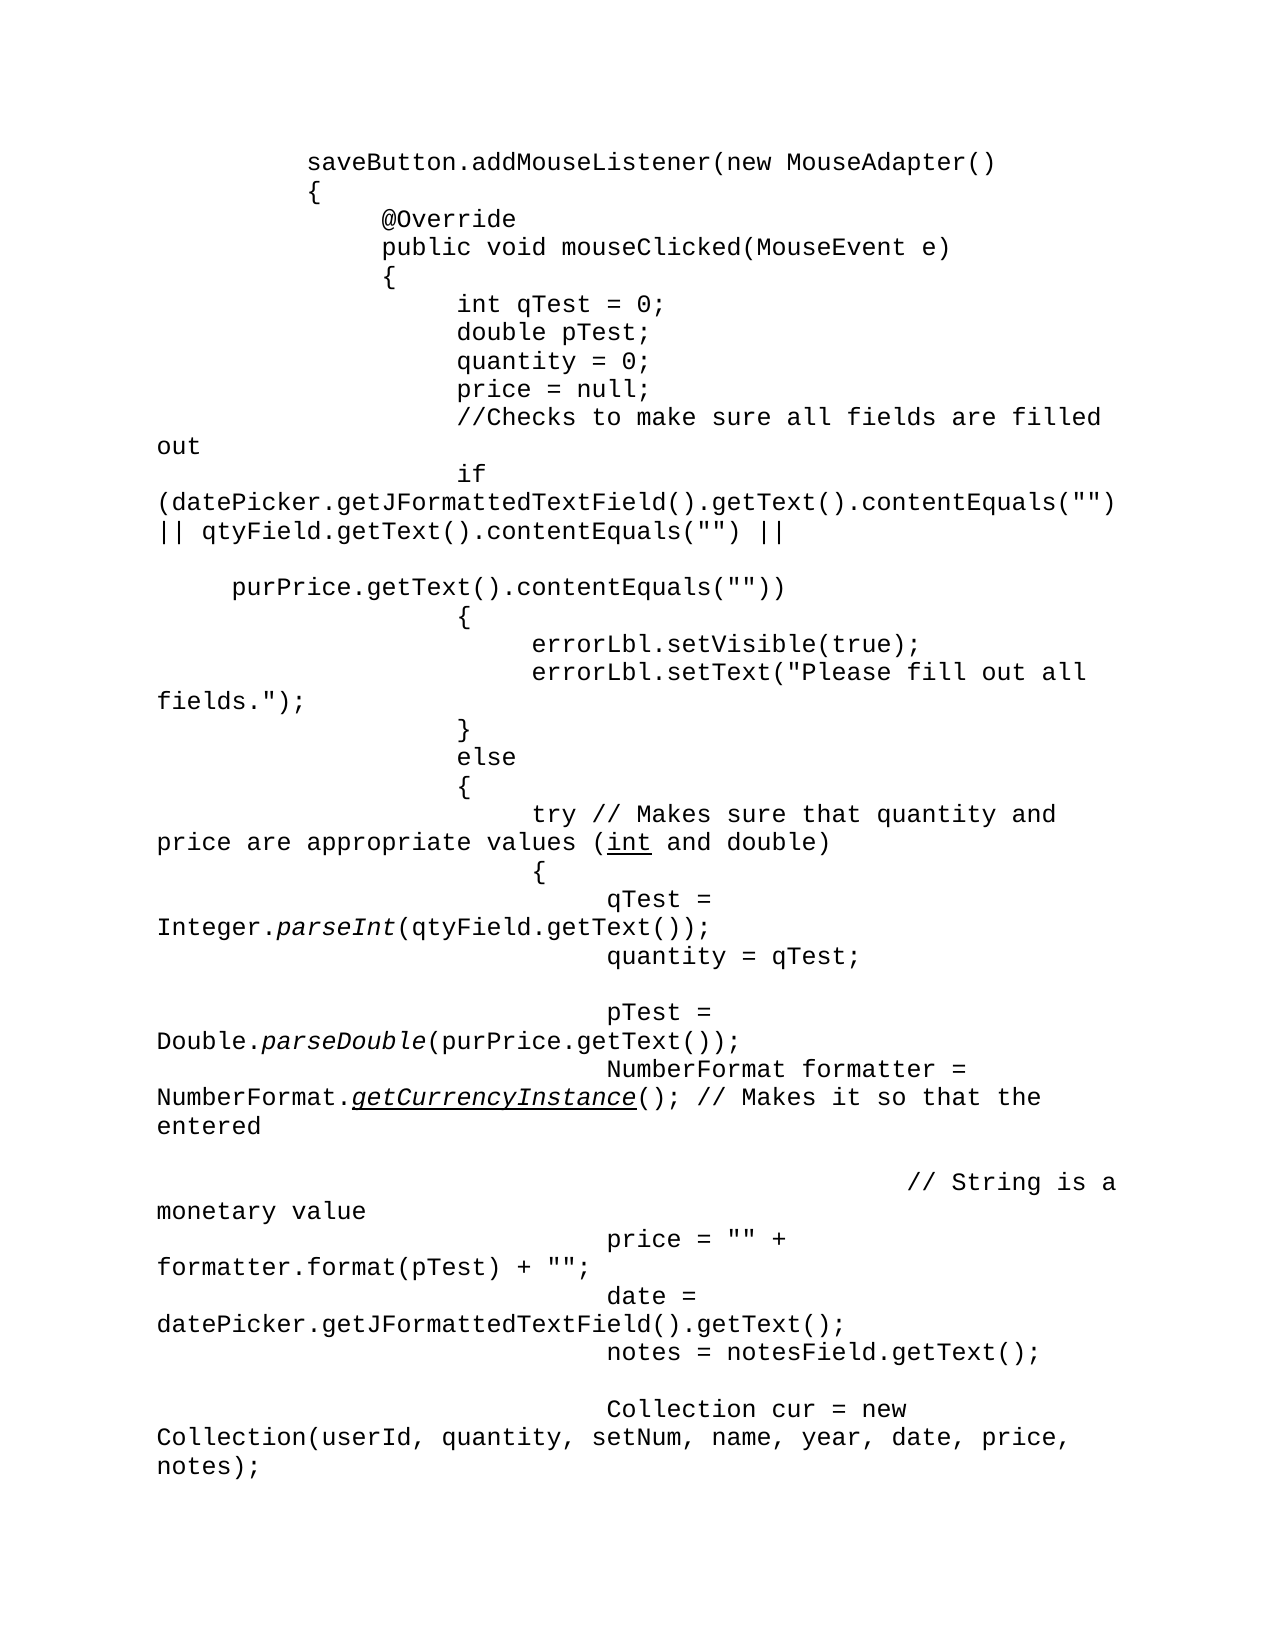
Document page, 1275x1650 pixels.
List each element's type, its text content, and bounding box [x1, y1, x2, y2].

text quantity = 0; [156, 348, 1118, 377]
text purPrice.getText().contentEquals("")) [156, 547, 1118, 603]
text errorLbl.setText("Please fill out all fields."); [156, 660, 1118, 717]
text pTest = Double.parseDouble(purPrice.getText()); [156, 1000, 1118, 1057]
text else [156, 745, 1118, 773]
text qTest = Integer.parseInt(qtyField.getText()); [156, 887, 1118, 943]
text price = "" + formatter.format(pTest) + ""; [156, 1227, 1118, 1283]
text errorLbl.setVisible(true); [156, 632, 1118, 660]
text { [156, 603, 1118, 632]
text price = null; [156, 377, 1118, 405]
text { [156, 773, 1118, 802]
text quantity = qTest; [156, 943, 1118, 972]
text NumberFormat formatter = NumberFormat.getCurrencyInstance(); // Makes it so that the entered [156, 1057, 1118, 1142]
text // String is a monetary value [156, 1142, 1118, 1227]
text int qTest = 0; [156, 292, 1118, 320]
text //Checks to make sure all fields are filled out [156, 405, 1118, 462]
text notes = notesField.getText(); [156, 1340, 1118, 1368]
text try // Makes sure that quantity and price are appropriate values (int and double) [156, 802, 1118, 858]
text double pTest; [156, 320, 1118, 348]
text { [156, 178, 1118, 207]
text if (datePicker.getJFormattedTextField().getText().contentEquals("") || qtyField.getText().contentEquals("") || [156, 462, 1118, 547]
text public void mouseClicked(MouseEvent e) [156, 235, 1118, 263]
text date = datePicker.getJFormattedTextField().getText(); [156, 1283, 1118, 1340]
text } [156, 717, 1118, 745]
text saveButton.addMouseListener(new MouseAdapter() [156, 150, 1118, 178]
text { [156, 263, 1118, 292]
text Collection cur = new Collection(userId, quantity, setNum, name, year, date, price, notes); [156, 1397, 1118, 1482]
text @Override [156, 207, 1118, 235]
text { [156, 858, 1118, 887]
